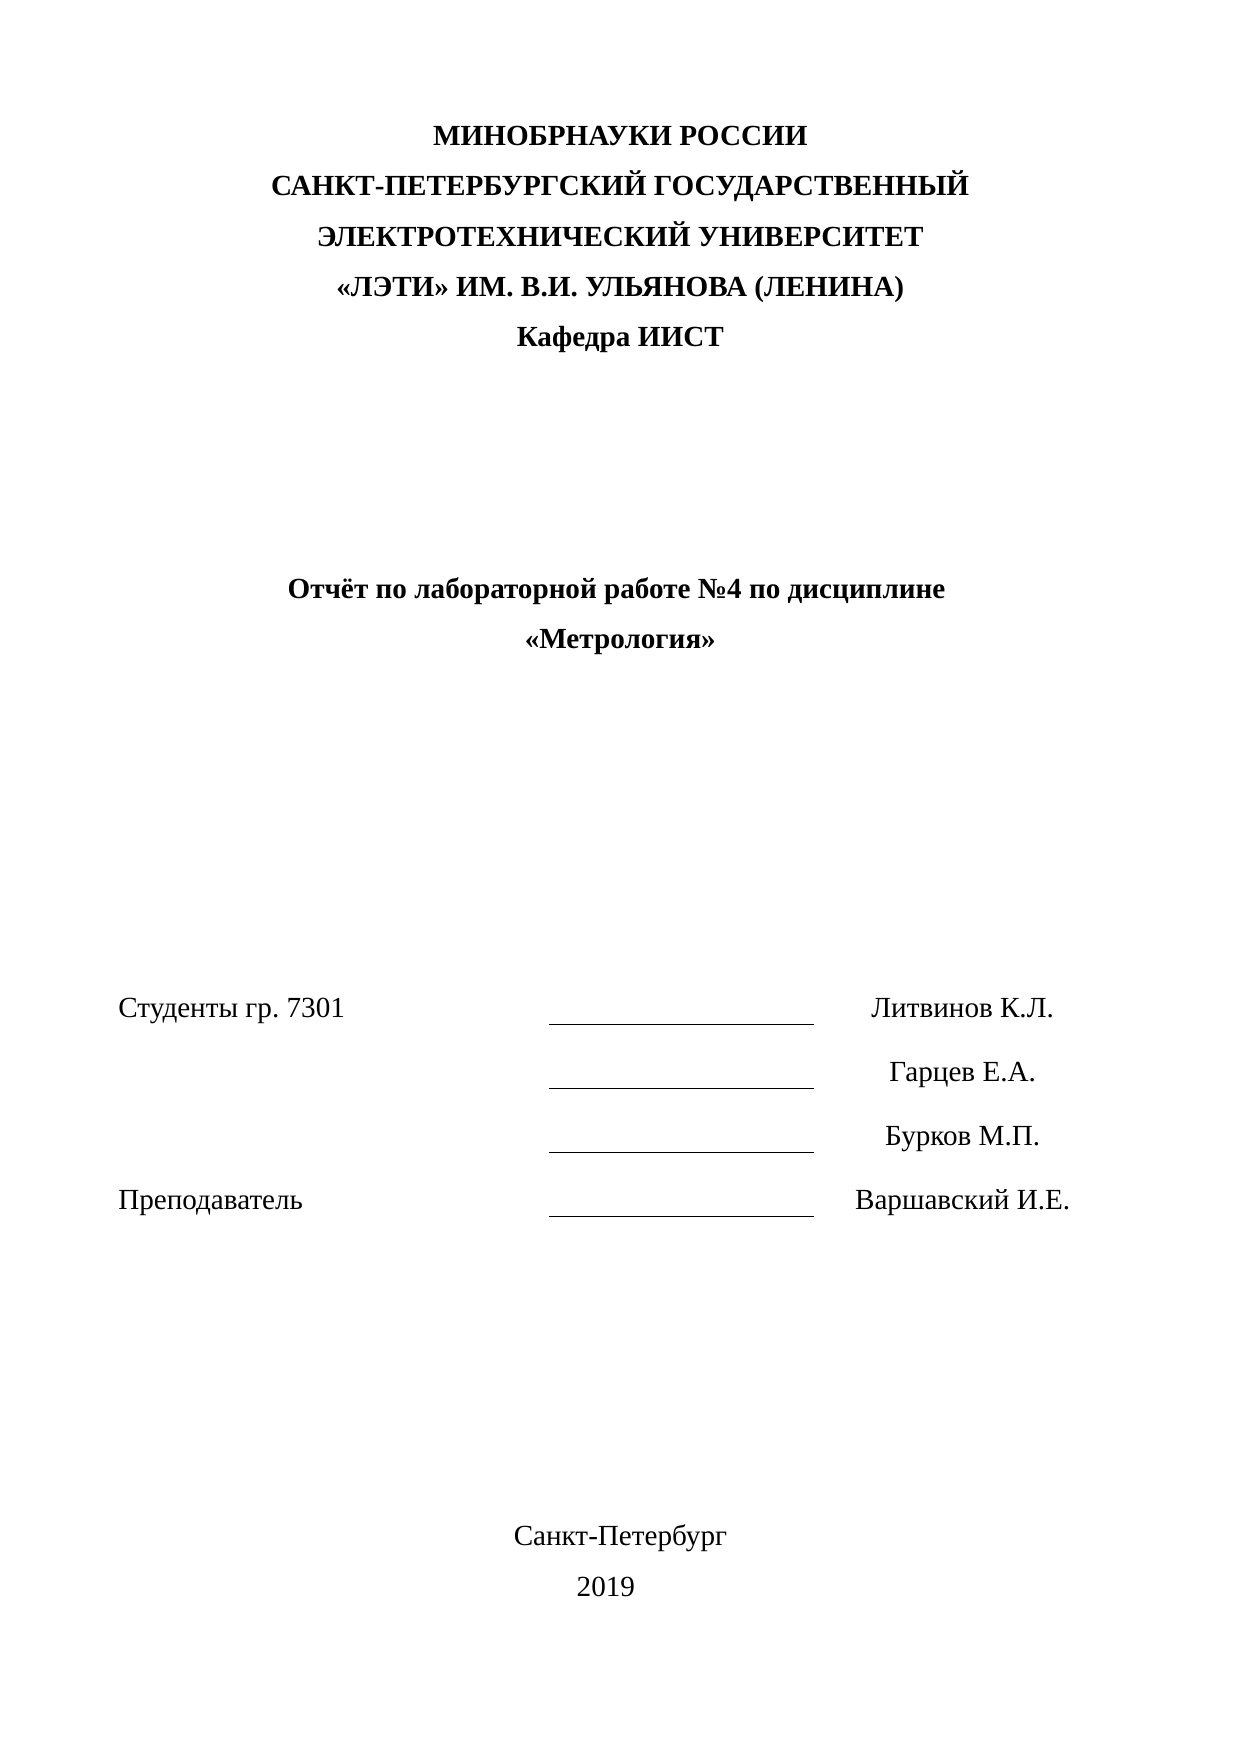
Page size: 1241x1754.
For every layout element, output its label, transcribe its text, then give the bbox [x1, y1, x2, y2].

text Кафедра ИИСT [118, 319, 1122, 353]
table_cell Бурков М.П. [814, 1088, 1111, 1152]
table_header Студенты гр. 7301 [107, 923, 118, 1024]
table_cell Гарцев Е.А. [814, 1024, 1111, 1088]
table_cell [549, 1025, 814, 1088]
text «Метрология» [118, 621, 1122, 655]
text 2019 [118, 1569, 1122, 1602]
table_cell [549, 1153, 814, 1216]
text «ЛЭТИ» им. В.И. Ульянова (Ленина) [118, 269, 1122, 303]
table_cell [549, 1089, 814, 1152]
text электротехнический университет [118, 219, 1122, 252]
text Санкт-Петербург [118, 1518, 1122, 1552]
table_cell [107, 1088, 549, 1152]
table_cell [107, 1024, 549, 1088]
table_header Студенты гр. 7301 [538, 923, 549, 1024]
text Отчёт по лабораторной работе №4 по дисциплине [118, 571, 1122, 604]
table_cell Преподаватель [107, 1152, 549, 1216]
text Санкт-Петербургский государственный [118, 168, 1122, 202]
table_header [549, 923, 814, 1024]
text МИНОБРНАУКИ РОССИИ [118, 118, 1122, 152]
table_cell Варшавский И.Е. [814, 1152, 1111, 1216]
table_header Литвинов К.Л. [814, 923, 1111, 1024]
